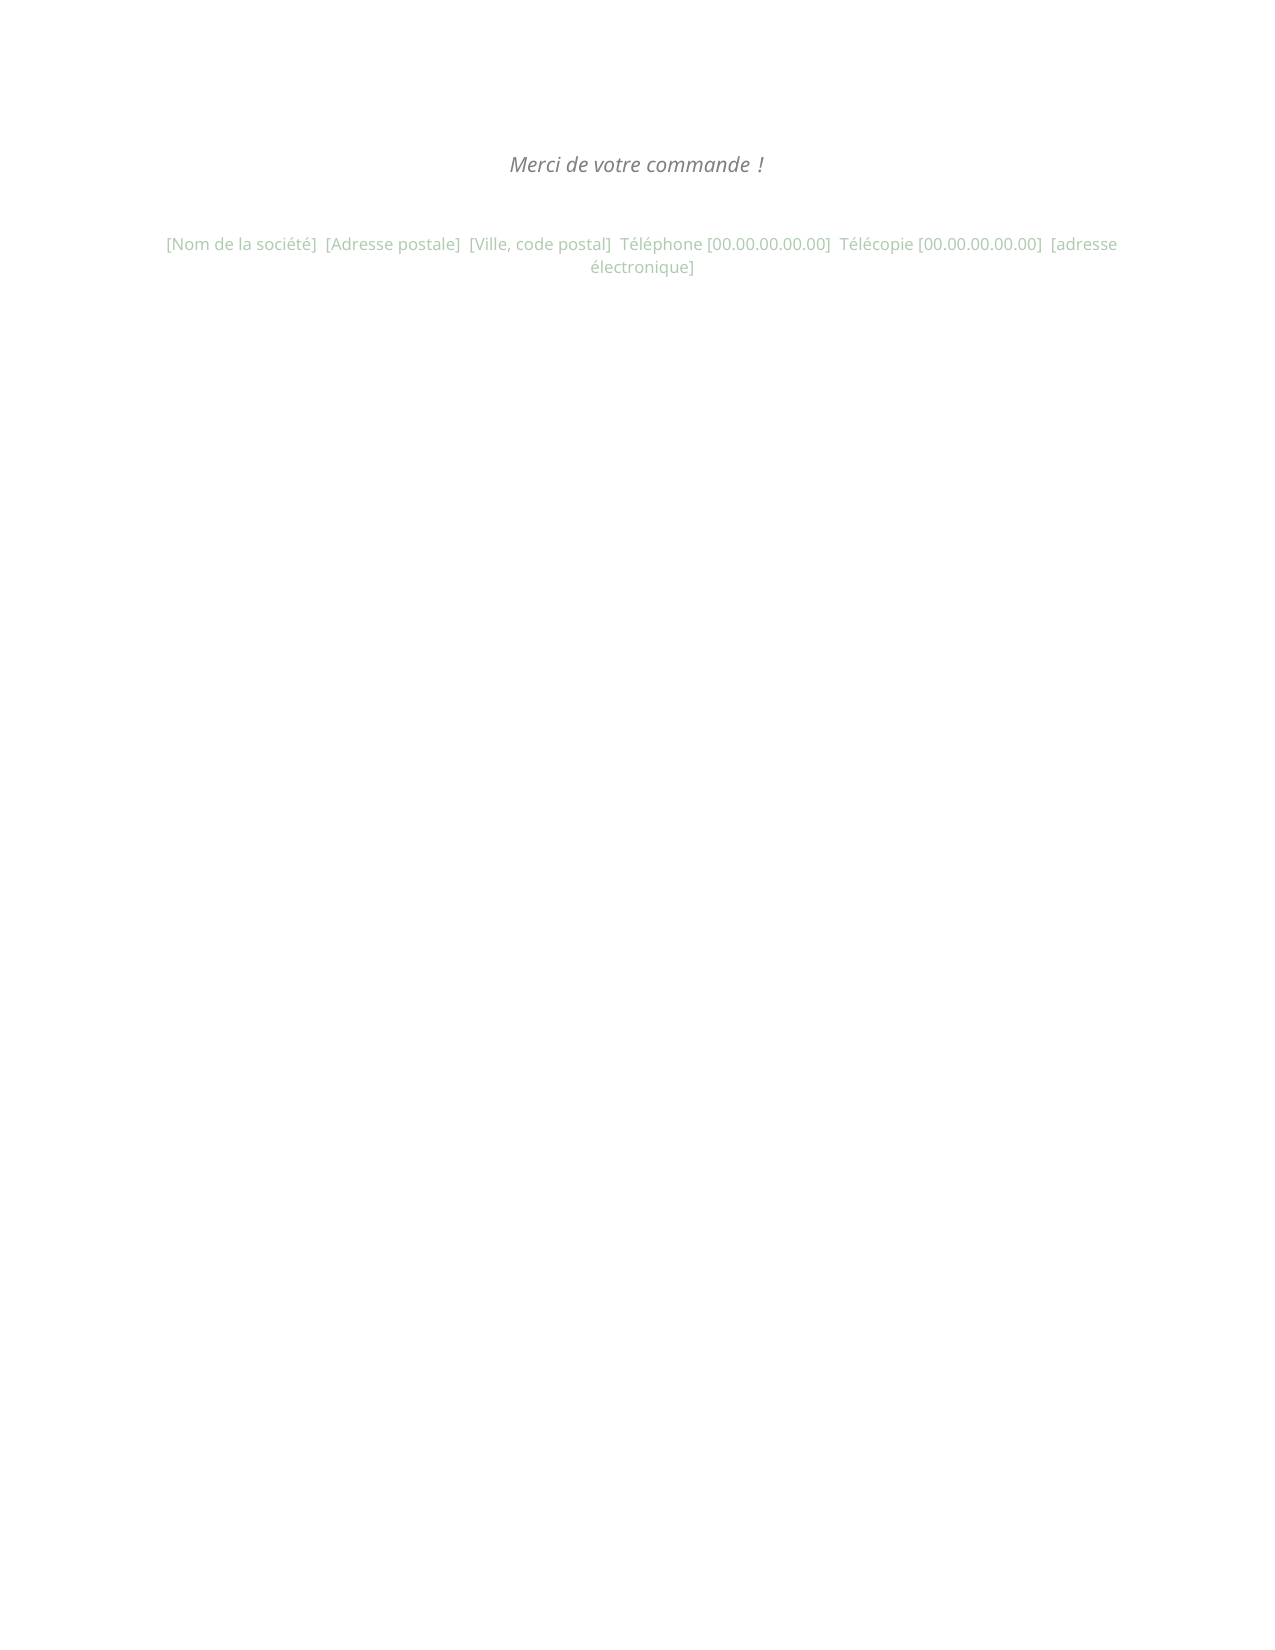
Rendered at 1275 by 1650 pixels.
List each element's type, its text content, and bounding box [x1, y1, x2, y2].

text [Nom de la société] [Adresse postale] [Ville, code postal] Téléphone [00.00.00.00.00] Télécopie [00.00.00.00.00] [adresse électronique] [112, 233, 1172, 278]
text Merci de votre commande ! [187, 150, 1087, 178]
